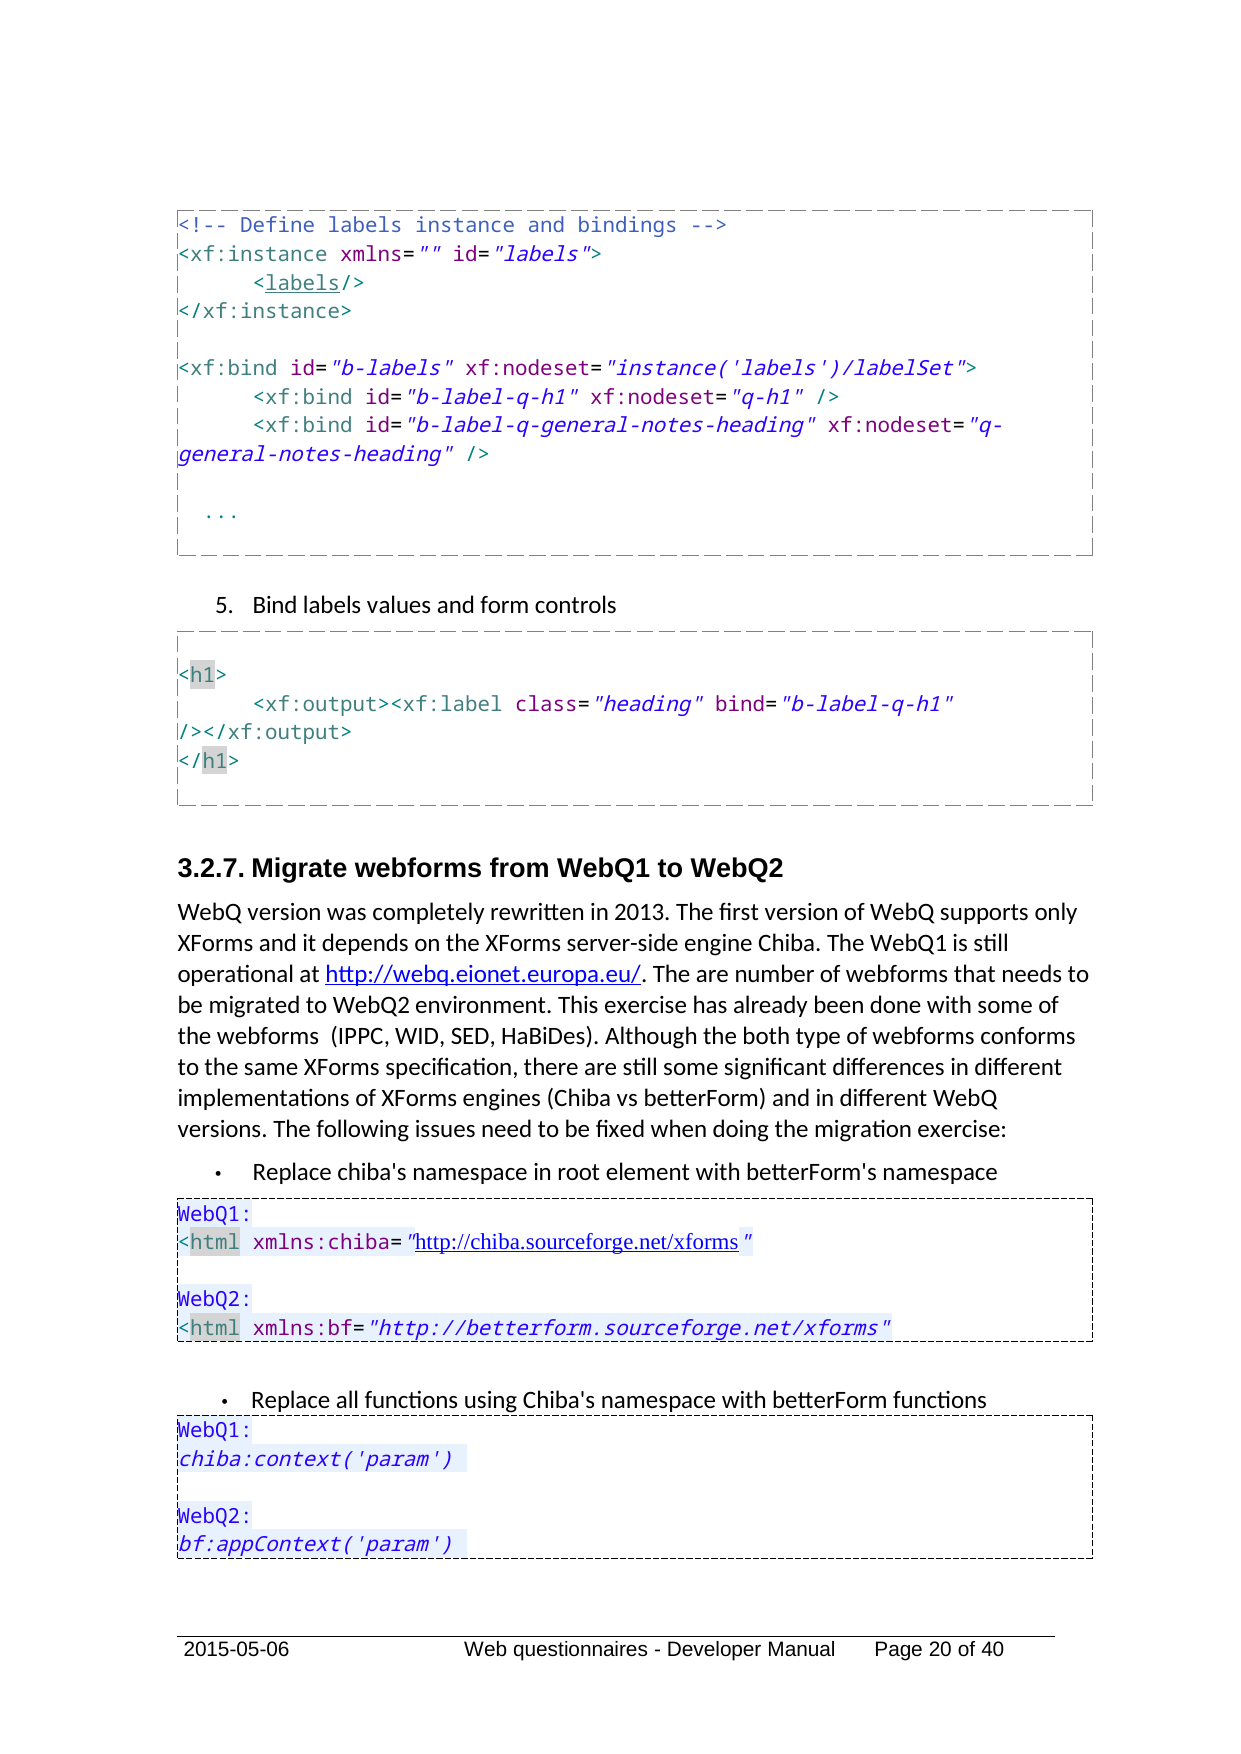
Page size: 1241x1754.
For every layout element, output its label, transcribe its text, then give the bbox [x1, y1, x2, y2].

list </xf:instance> [177, 296, 1092, 324]
list WebQ1: [177, 1198, 1092, 1227]
list Replace all functions using Chiba's namespace with betterForm functions [221, 1384, 1092, 1415]
list <xf:output><xf:label class="heading" bind="b-label-q-h1" /></xf:output> [177, 689, 1092, 746]
list <labels/> [177, 267, 1092, 296]
list Bind labels values and form controls [215, 589, 1092, 620]
list <!-- Define labels instance and bindings --> [177, 210, 1092, 239]
text WebQ version was completely rewritten in 2013. The first version of WebQ supports only XForms and it depends on the XForms server-side engine Chiba. The WebQ1 is still operational at http://webq.eionet.europa.eu/. The are number of webforms that needs to be migrated to WebQ2 environment. This exercise has already been done with some of the webforms (IPPC, WID, SED, HaBiDes). Although the both type of webforms conforms to the same XForms specification, there are still some significant differences in different implementations of XForms engines (Chiba vs betterForm) and in different WebQ versions. The following issues need to be fixed when doing the migration exercise: [177, 895, 1092, 1144]
list <xf:bind id="b-labels" xf:nodeset="instance('labels')/labelSet"> [177, 353, 1092, 382]
list WebQ2: [177, 1501, 1092, 1529]
list <xf:bind id="b-label-q-general-notes-heading" xf:nodeset="q-general-notes-heading" /> [177, 410, 1092, 467]
list <h1> [177, 660, 1092, 689]
list WebQ1: [177, 1415, 1092, 1444]
list bf:appContext('param') [177, 1529, 1092, 1558]
list <html xmlns:bf="http://betterform.sourceforge.net/xforms" [177, 1313, 1092, 1341]
list <xf:bind id="b-label-q-h1" xf:nodeset="q-h1" /> [177, 382, 1092, 410]
list Replace chiba's namespace in root element with betterForm's namespace [215, 1156, 1092, 1187]
list ... [177, 496, 1092, 524]
subtitle Migrate webforms from WebQ1 to WebQ2 [177, 852, 1092, 883]
list </h1> [177, 746, 1092, 774]
list chiba:context('param') [177, 1444, 1092, 1472]
list <html xmlns:chiba="http://chiba.sourceforge.net/xforms" [177, 1227, 1092, 1256]
list WebQ2: [177, 1284, 1092, 1313]
list <xf:instance xmlns="" id="labels"> [177, 239, 1092, 267]
